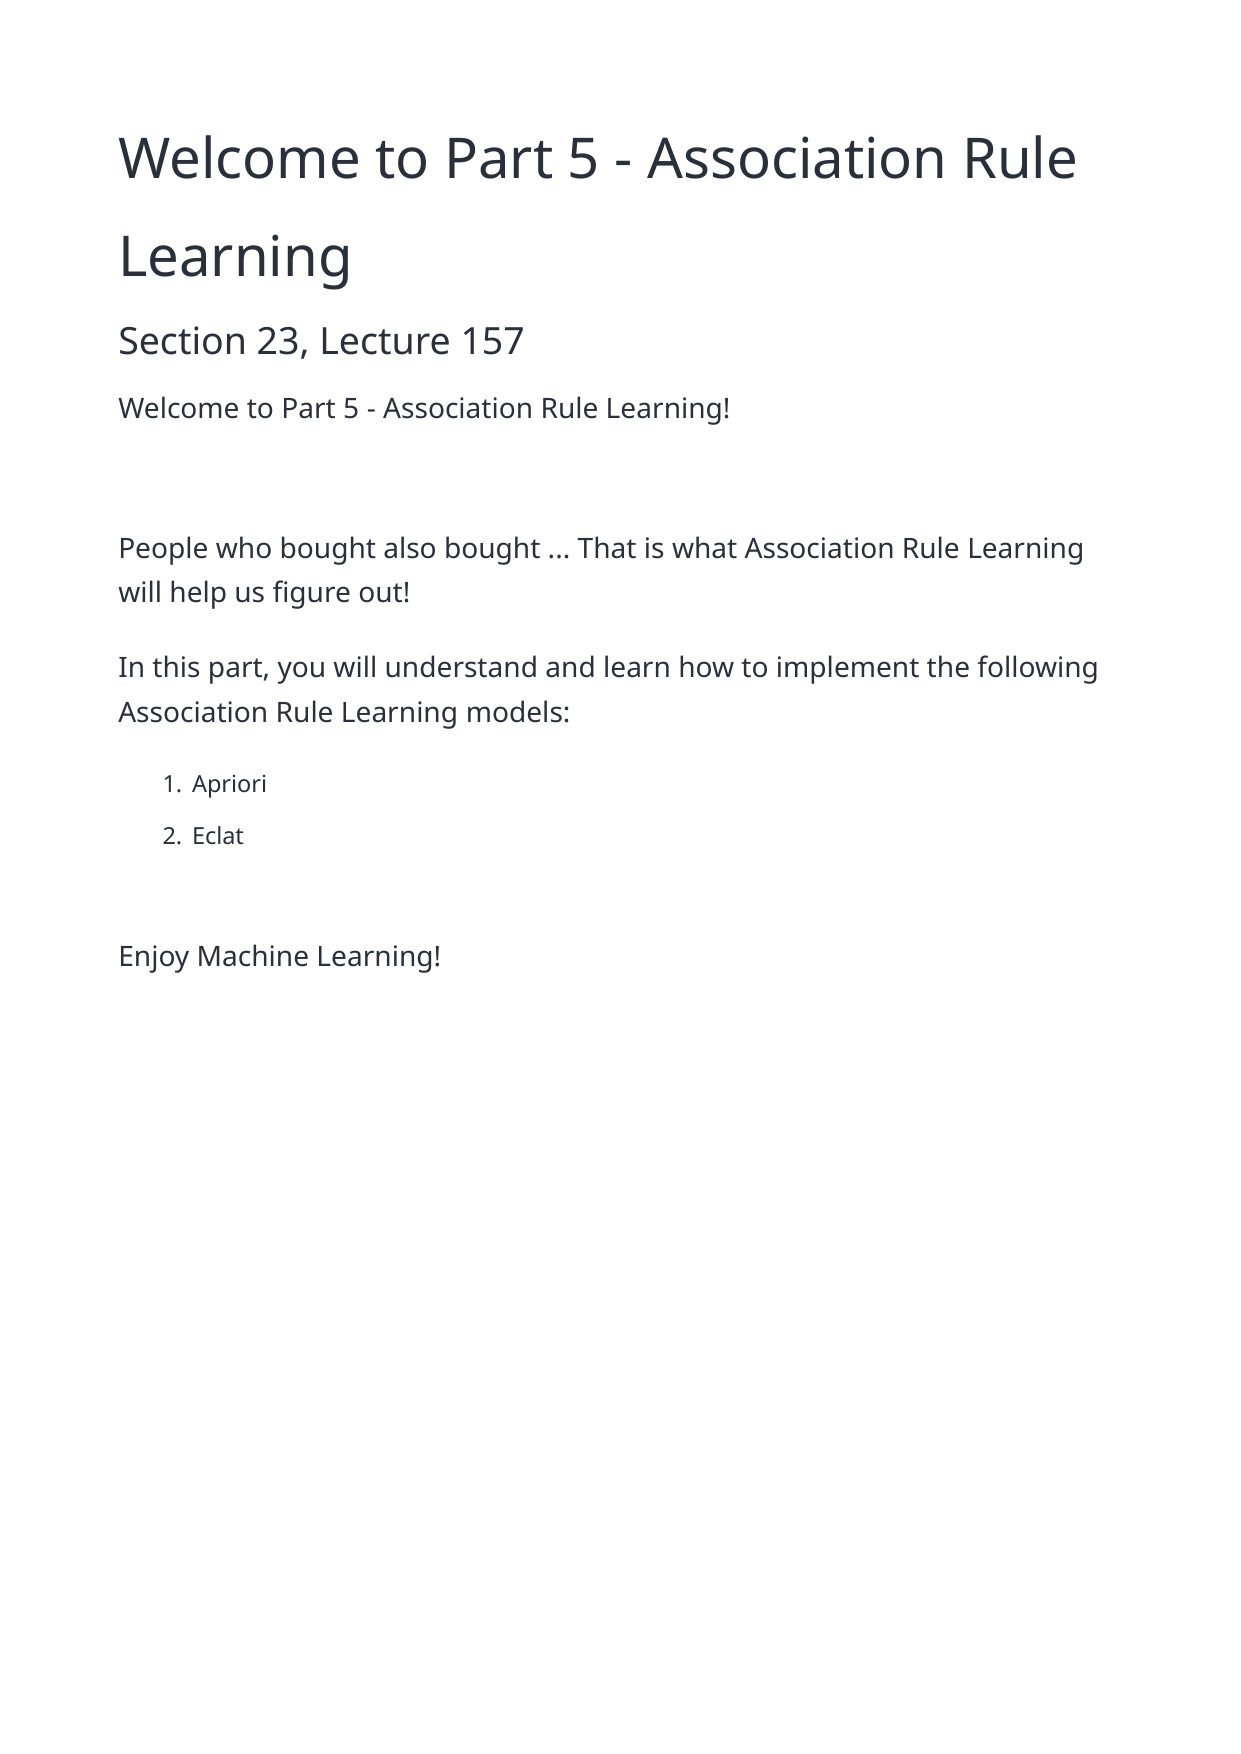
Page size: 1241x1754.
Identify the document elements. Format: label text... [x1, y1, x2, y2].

text People who bought also bought ... That is what Association Rule Learning will help us figure out! [118, 528, 1122, 611]
text Welcome to Part 5 - Association Rule Learning [118, 118, 1122, 293]
text Section 23, Lecture 157 [118, 314, 1122, 365]
list Eclat [162, 819, 1122, 852]
text Enjoy Machine Learning! [118, 936, 1122, 974]
list Apriori [162, 767, 1122, 799]
text Welcome to Part 5 - Association Rule Learning! [118, 389, 1122, 427]
text In this part, you will understand and learn how to implement the following Association Rule Learning models: [118, 648, 1122, 730]
